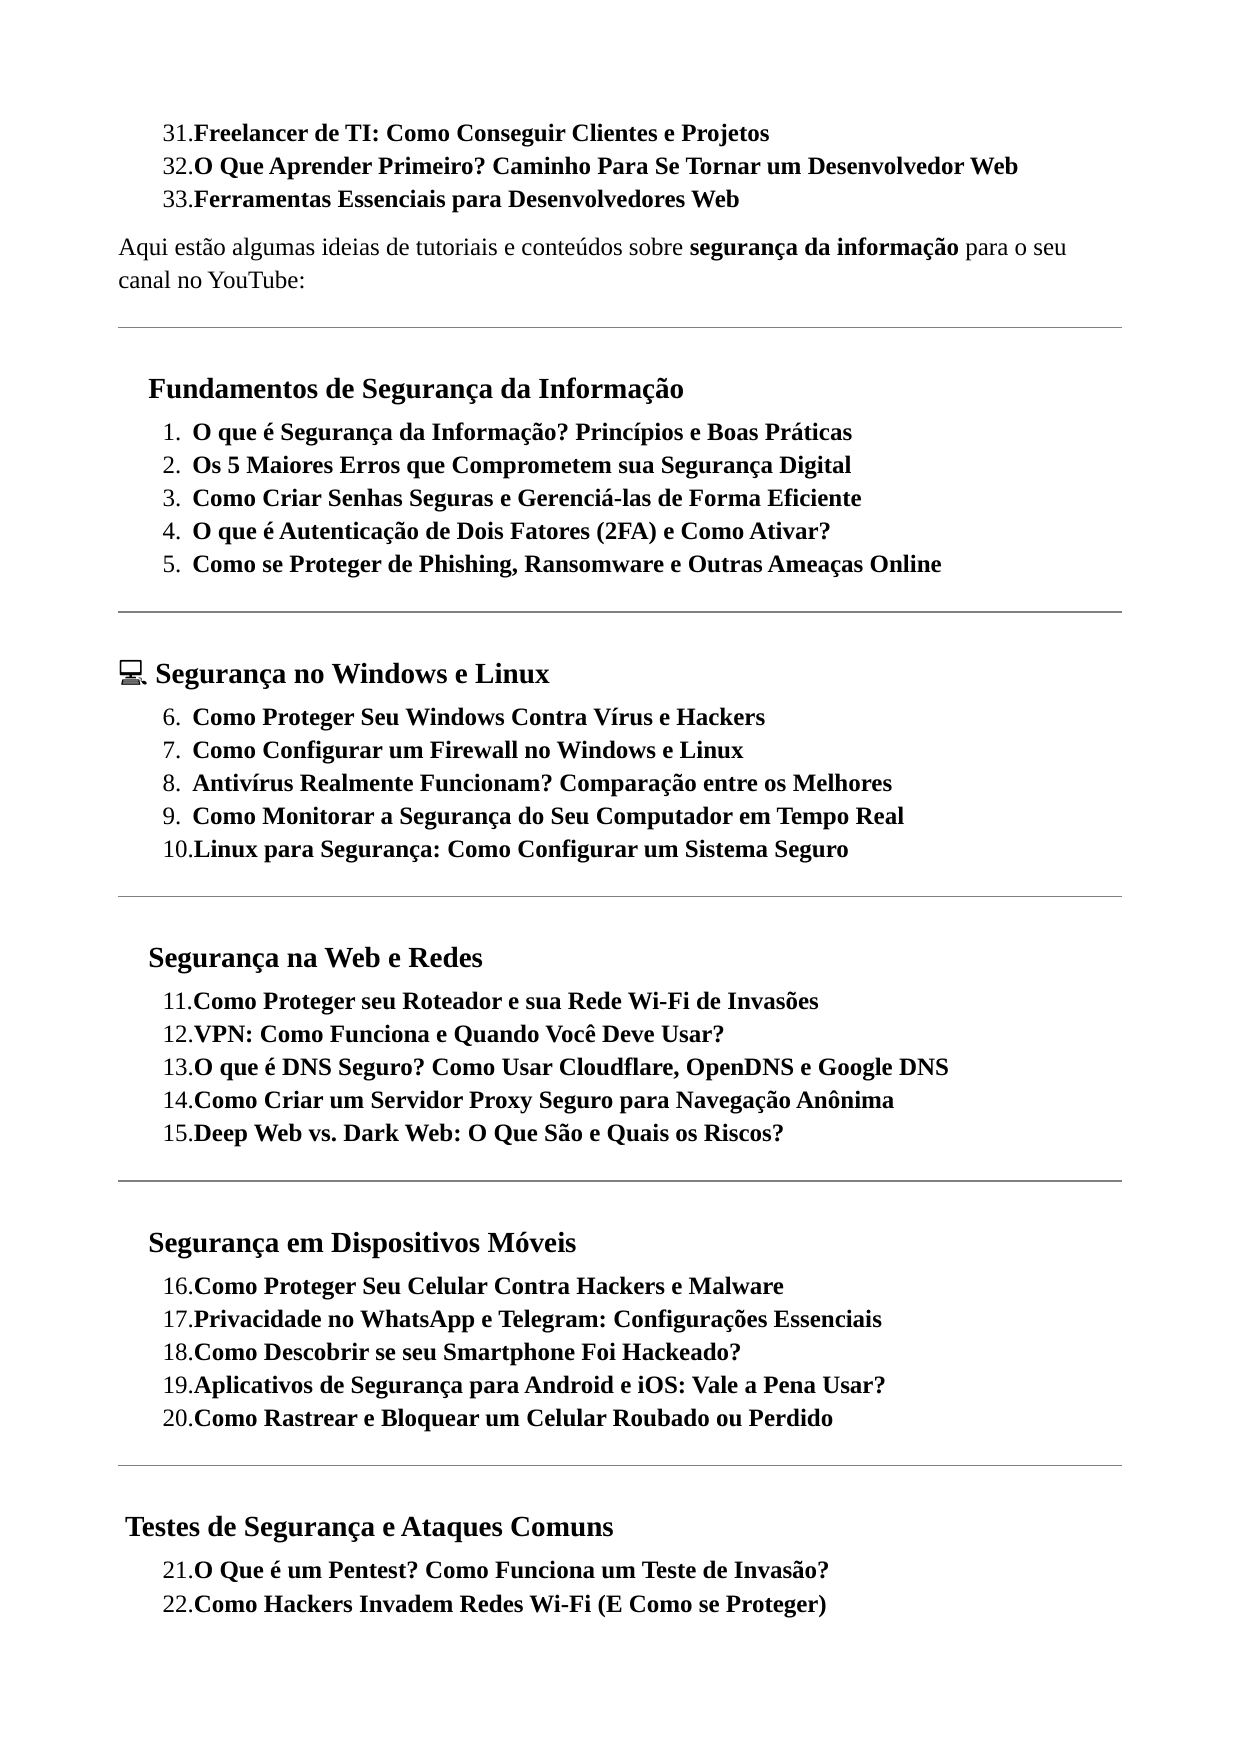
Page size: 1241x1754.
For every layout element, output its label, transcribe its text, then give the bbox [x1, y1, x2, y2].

list Ferramentas Essenciais para Desenvolvedores Web [162, 184, 1122, 213]
list Os 5 Maiores Erros que Comprometem sua Segurança Digital [162, 450, 1122, 479]
list Privacidade no WhatsApp e Telegram: Configurações Essenciais [162, 1304, 1122, 1333]
list O Que é um Pentest? Como Funciona um Teste de Invasão? [162, 1556, 1122, 1584]
list Linux para Segurança: Como Configurar um Sistema Seguro [162, 834, 1122, 863]
list O que é Segurança da Informação? Princípios e Boas Práticas [162, 417, 1122, 446]
subtitle 🛡️ Testes de Segurança e Ataques Comuns [118, 1509, 1122, 1543]
subtitle 🌐 Segurança na Web e Redes [118, 940, 1122, 974]
list Aplicativos de Segurança para Android e iOS: Vale a Pena Usar? [162, 1370, 1122, 1399]
list Como Proteger Seu Celular Contra Hackers e Malware [162, 1271, 1122, 1300]
list Como Rastrear e Bloquear um Celular Roubado ou Perdido [162, 1403, 1122, 1432]
list O que é DNS Seguro? Como Usar Cloudflare, OpenDNS e Google DNS [162, 1052, 1122, 1081]
text Aqui estão algumas ideias de tutoriais e conteúdos sobre segurança da informação para o seu canal no YouTube: [118, 232, 1122, 293]
list Como se Proteger de Phishing, Ransomware e Outras Ameaças Online [162, 549, 1122, 578]
list Como Proteger seu Roteador e sua Rede Wi-Fi de Invasões [162, 986, 1122, 1015]
list Como Hackers Invadem Redes Wi-Fi (E Como se Proteger) [162, 1589, 1122, 1617]
list Como Descobrir se seu Smartphone Foi Hackeado? [162, 1337, 1122, 1366]
subtitle 🔐 Fundamentos de Segurança da Informação [118, 371, 1122, 405]
list Como Monitorar a Segurança do Seu Computador em Tempo Real [162, 801, 1122, 830]
subtitle 💻 Segurança no Windows e Linux [118, 656, 1122, 689]
list O Que Aprender Primeiro? Caminho Para Se Tornar um Desenvolvedor Web [162, 151, 1122, 180]
subtitle 📱 Segurança em Dispositivos Móveis [118, 1225, 1122, 1258]
list Como Proteger Seu Windows Contra Vírus e Hackers [162, 702, 1122, 731]
list VPN: Como Funciona e Quando Você Deve Usar? [162, 1019, 1122, 1048]
list O que é Autenticação de Dois Fatores (2FA) e Como Ativar? [162, 516, 1122, 545]
list Como Criar um Servidor Proxy Seguro para Navegação Anônima [162, 1086, 1122, 1114]
list Como Configurar um Firewall no Windows e Linux [162, 735, 1122, 764]
list Deep Web vs. Dark Web: O Que São e Quais os Riscos? [162, 1118, 1122, 1147]
list Como Criar Senhas Seguras e Gerenciá-las de Forma Eficiente [162, 483, 1122, 512]
list Freelancer de TI: Como Conseguir Clientes e Projetos [162, 118, 1122, 147]
list Antivírus Realmente Funcionam? Comparação entre os Melhores [162, 768, 1122, 797]
